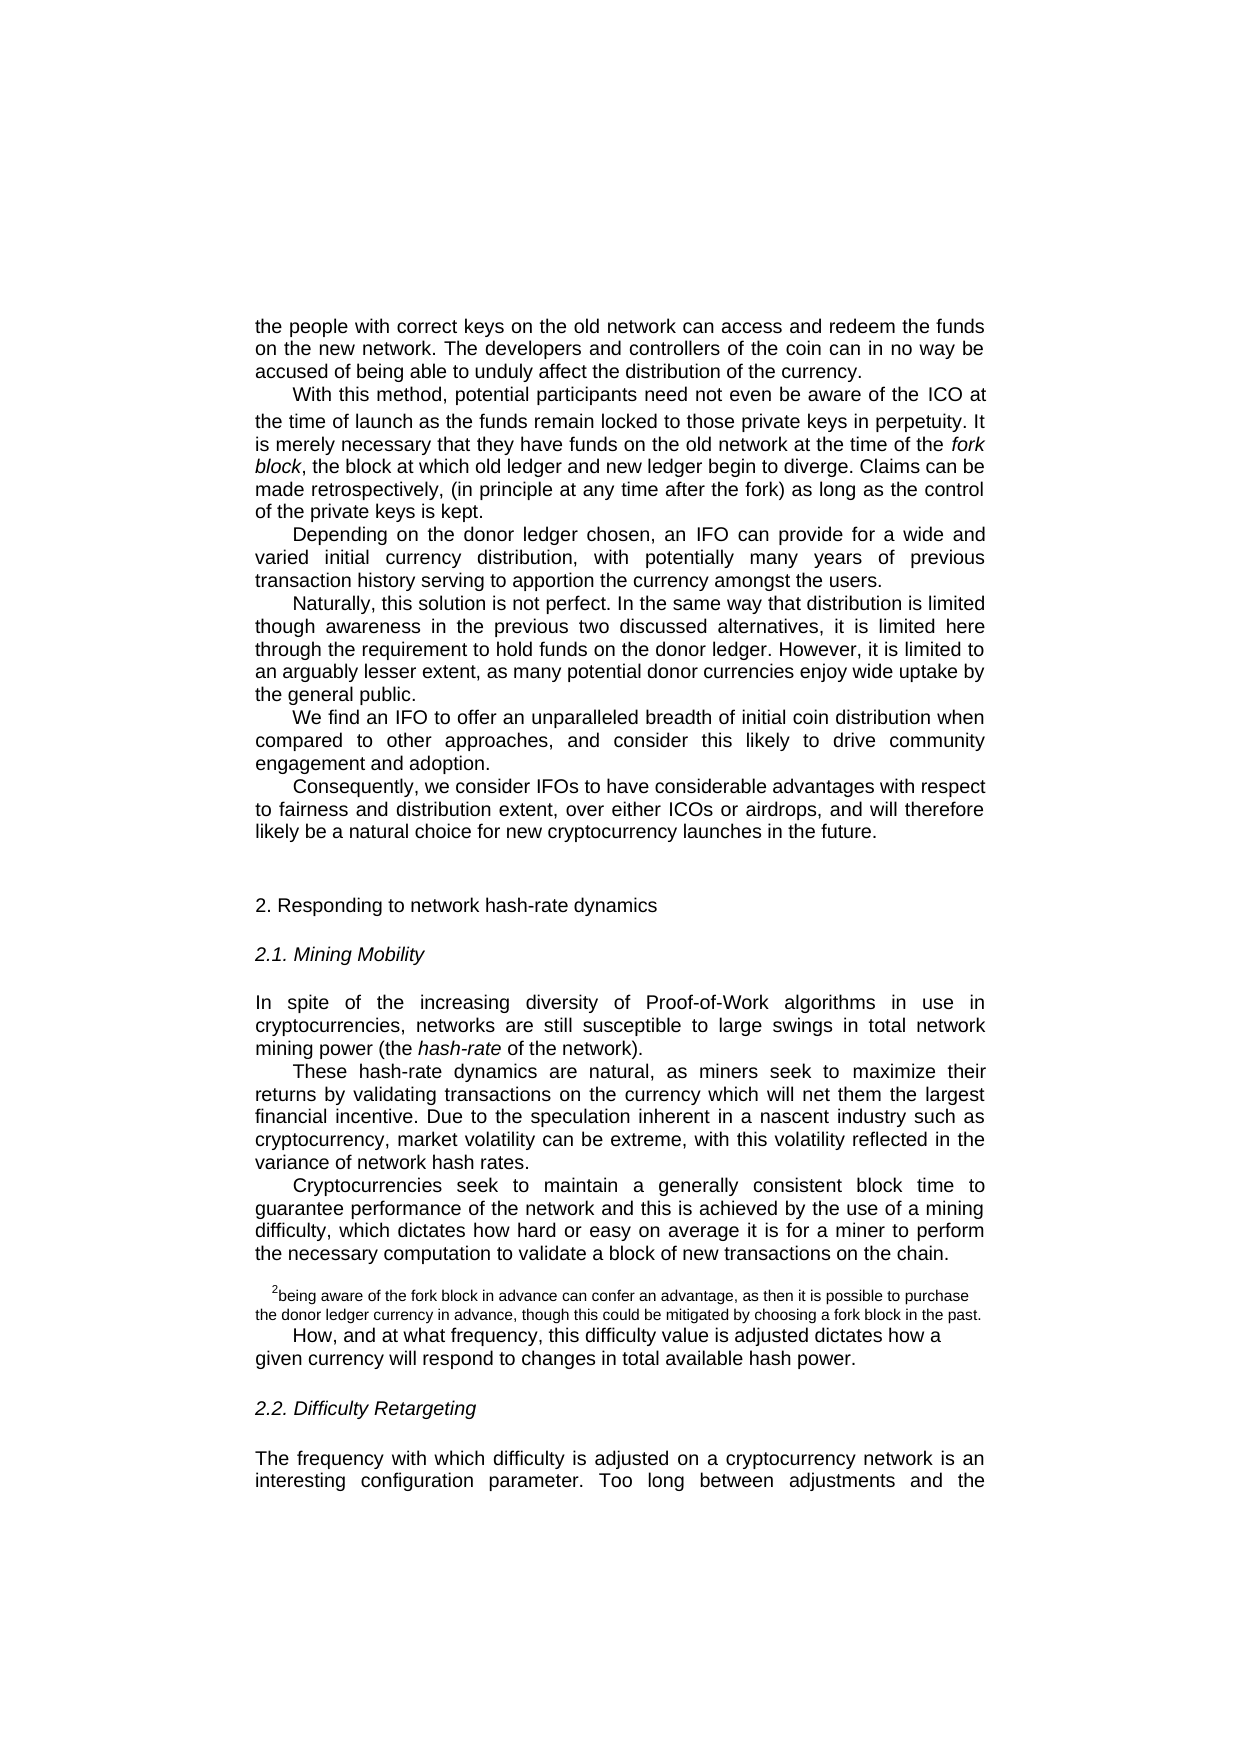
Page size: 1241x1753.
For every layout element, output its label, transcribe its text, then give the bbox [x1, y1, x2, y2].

text The frequency with which difficulty is adjusted on a cryptocurrency network is an interesting configuration parameter. Too long between adjustments and the [255, 1446, 986, 1492]
text 2.1. Mining Mobility [255, 942, 987, 965]
text the people with correct keys on the old network can access and redeem the funds on the new network. The developers and controllers of the coin can in no way be accused of being able to unduly affect the distribution of the currency. [255, 314, 986, 383]
text Depending on the donor ledger chosen, an IFO can provide for a wide and varied initial currency distribution, with potentially many years of previous transaction history serving to apportion the currency amongst the users. [255, 523, 986, 591]
text 2.2. Difficulty Retargeting [255, 1397, 987, 1419]
text How, and at what frequency, this difficulty value is adjusted dictates how a given currency will respond to changes in total available hash power. [255, 1324, 986, 1369]
text 2. Responding to network hash-rate dynamics [255, 894, 987, 916]
text We find an IFO to offer an unparalleled breadth of initial coin distribution when compared to other approaches, and consider this likely to drive community engagement and adoption. [255, 706, 986, 774]
text Naturally, this solution is not perfect. In the same way that distribution is limited though awareness in the previous two discussed alternatives, it is limited here through the requirement to hold funds on the donor ledger. However, it is limited to an arguably lesser extent, as many potential donor currencies enjoy wide uptake by the general public. [255, 592, 986, 706]
text In spite of the increasing diversity of Proof-of-Work algorithms in use in cryptocurrencies, networks are still susceptible to large swings in total network mining power (the hash-rate of the network). [255, 991, 986, 1059]
text With this method, potential participants need not even be aware of the ICO at the time of launch as the funds remain locked to those private keys in perpetuity. It is merely necessary that they have funds on the old network at the time of the fork block, the block at which old ledger and new ledger begin to diverge. Claims can be made retrospectively, (in principle at any time after the fork) as long as the control of the private keys is kept. [255, 383, 986, 522]
text 2being aware of the fork block in advance can confer an advantage, as then it is possible to purchase the donor ledger currency in advance, though this could be mitigated by choosing a fork block in the past. [255, 1283, 986, 1324]
text These hash-rate dynamics are natural, as miners seek to maximize their returns by validating transactions on the currency which will net them the largest financial incentive. Due to the speculation inherent in a nascent industry such as cryptocurrency, market volatility can be extreme, with this volatility reflected in the variance of network hash rates. [255, 1060, 986, 1173]
text Consequently, we consider IFOs to have considerable advantages with respect to fairness and distribution extent, over either ICOs or airdrops, and will therefore likely be a natural choice for new cryptocurrency launches in the future. [255, 775, 986, 843]
text Cryptocurrencies seek to maintain a generally consistent block time to guarantee performance of the network and this is achieved by the use of a mining difficulty, which dictates how hard or easy on average it is for a miner to perform the necessary computation to validate a block of new transactions on the chain. [255, 1174, 986, 1265]
